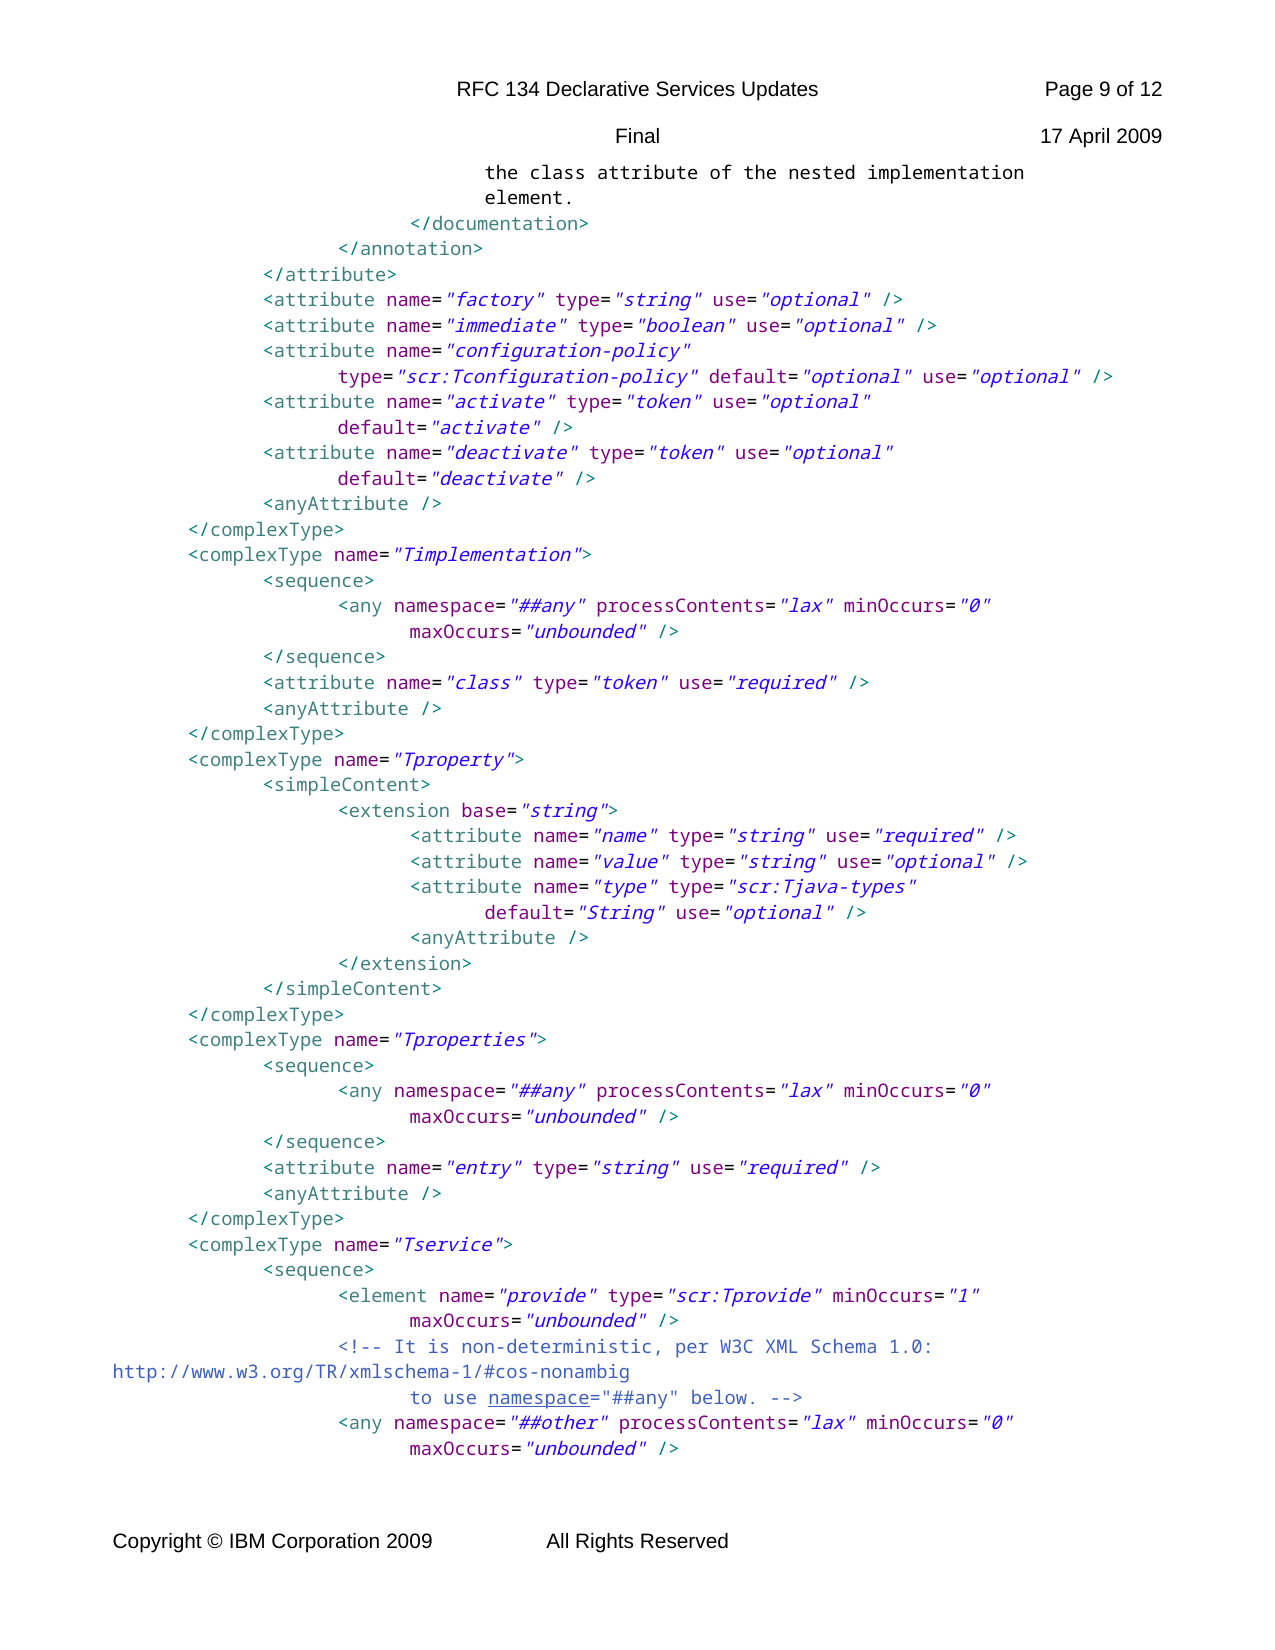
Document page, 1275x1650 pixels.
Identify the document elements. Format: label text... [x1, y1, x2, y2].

text <complexType name="Tproperties"> [112, 1027, 1162, 1052]
text <complexType name="Timplementation"> [112, 542, 1162, 567]
text </annotation> [112, 236, 1162, 261]
text <anyAttribute /> [112, 924, 1162, 950]
text </sequence> [112, 644, 1162, 669]
text <sequence> [112, 1052, 1162, 1078]
text </extension> [112, 950, 1162, 976]
text <complexType name="Tservice"> [112, 1231, 1162, 1256]
text maxOccurs="unbounded" /> [112, 618, 1162, 644]
text <attribute name="entry" type="string" use="required" /> [112, 1154, 1162, 1180]
text <extension base="string"> [112, 797, 1162, 822]
text <attribute name="type" type="scr:Tjava-types" [112, 873, 1162, 899]
text the class attribute of the nested implementation [112, 159, 1162, 184]
text </documentation> [112, 210, 1162, 236]
text <anyAttribute /> [112, 491, 1162, 516]
text </attribute> [112, 261, 1162, 287]
text maxOccurs="unbounded" /> [112, 1103, 1162, 1129]
text <attribute name="activate" type="token" use="optional" [112, 389, 1162, 414]
text <anyAttribute /> [112, 1180, 1162, 1205]
text maxOccurs="unbounded" /> [112, 1307, 1162, 1333]
text default="String" use="optional" /> [112, 899, 1162, 924]
text </complexType> [112, 1001, 1162, 1027]
text <attribute name="configuration-policy" [112, 338, 1162, 363]
text <simpleContent> [112, 771, 1162, 797]
text default="deactivate" /> [112, 465, 1162, 491]
text to use namespace="##any" below. --> [112, 1384, 1162, 1409]
text <element name="provide" type="scr:Tprovide" minOccurs="1" [112, 1282, 1162, 1307]
text <sequence> [112, 1256, 1162, 1282]
text </complexType> [112, 720, 1162, 746]
text maxOccurs="unbounded" /> [112, 1435, 1162, 1461]
text <attribute name="class" type="token" use="required" /> [112, 669, 1162, 695]
text <sequence> [112, 567, 1162, 593]
text <attribute name="immediate" type="boolean" use="optional" /> [112, 312, 1162, 338]
text default="activate" /> [112, 414, 1162, 440]
text </complexType> [112, 1205, 1162, 1231]
text <any namespace="##any" processContents="lax" minOccurs="0" [112, 593, 1162, 618]
text element. [112, 184, 1162, 210]
text <attribute name="name" type="string" use="required" /> [112, 822, 1162, 848]
text </sequence> [112, 1129, 1162, 1154]
text <attribute name="deactivate" type="token" use="optional" [112, 440, 1162, 465]
text type="scr:Tconfiguration-policy" default="optional" use="optional" /> [112, 363, 1162, 389]
text <attribute name="factory" type="string" use="optional" /> [112, 287, 1162, 312]
text </simpleContent> [112, 976, 1162, 1001]
text <any namespace="##other" processContents="lax" minOccurs="0" [112, 1409, 1162, 1435]
text <!-- It is non-deterministic, per W3C XML Schema 1.0: http://www.w3.org/TR/xmlschema-1/#cos-nonambig [112, 1333, 1162, 1384]
text <complexType name="Tproperty"> [112, 746, 1162, 771]
text </complexType> [112, 516, 1162, 542]
text <anyAttribute /> [112, 695, 1162, 720]
text <attribute name="value" type="string" use="optional" /> [112, 848, 1162, 873]
text <any namespace="##any" processContents="lax" minOccurs="0" [112, 1078, 1162, 1103]
